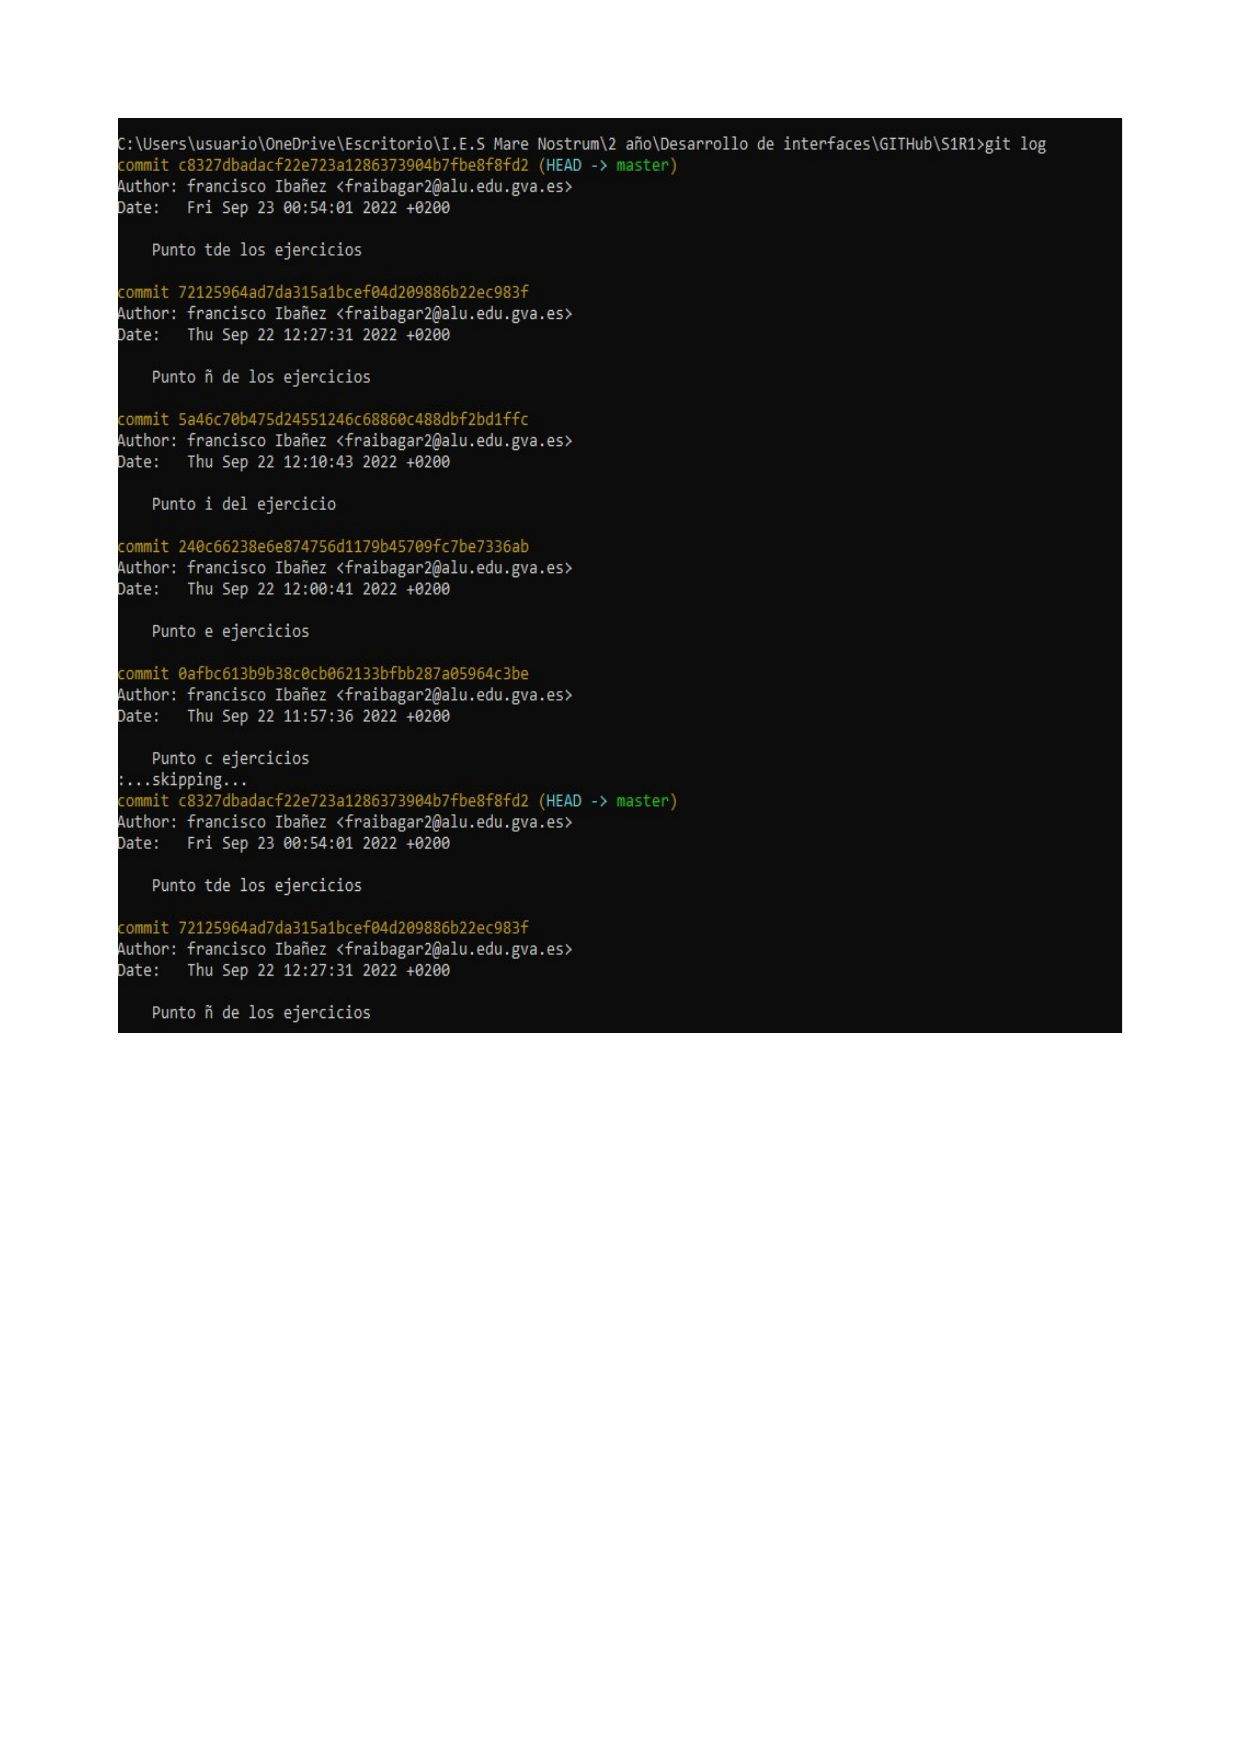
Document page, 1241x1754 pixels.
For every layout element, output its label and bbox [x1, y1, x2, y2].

picture [118, 118, 1123, 1033]
